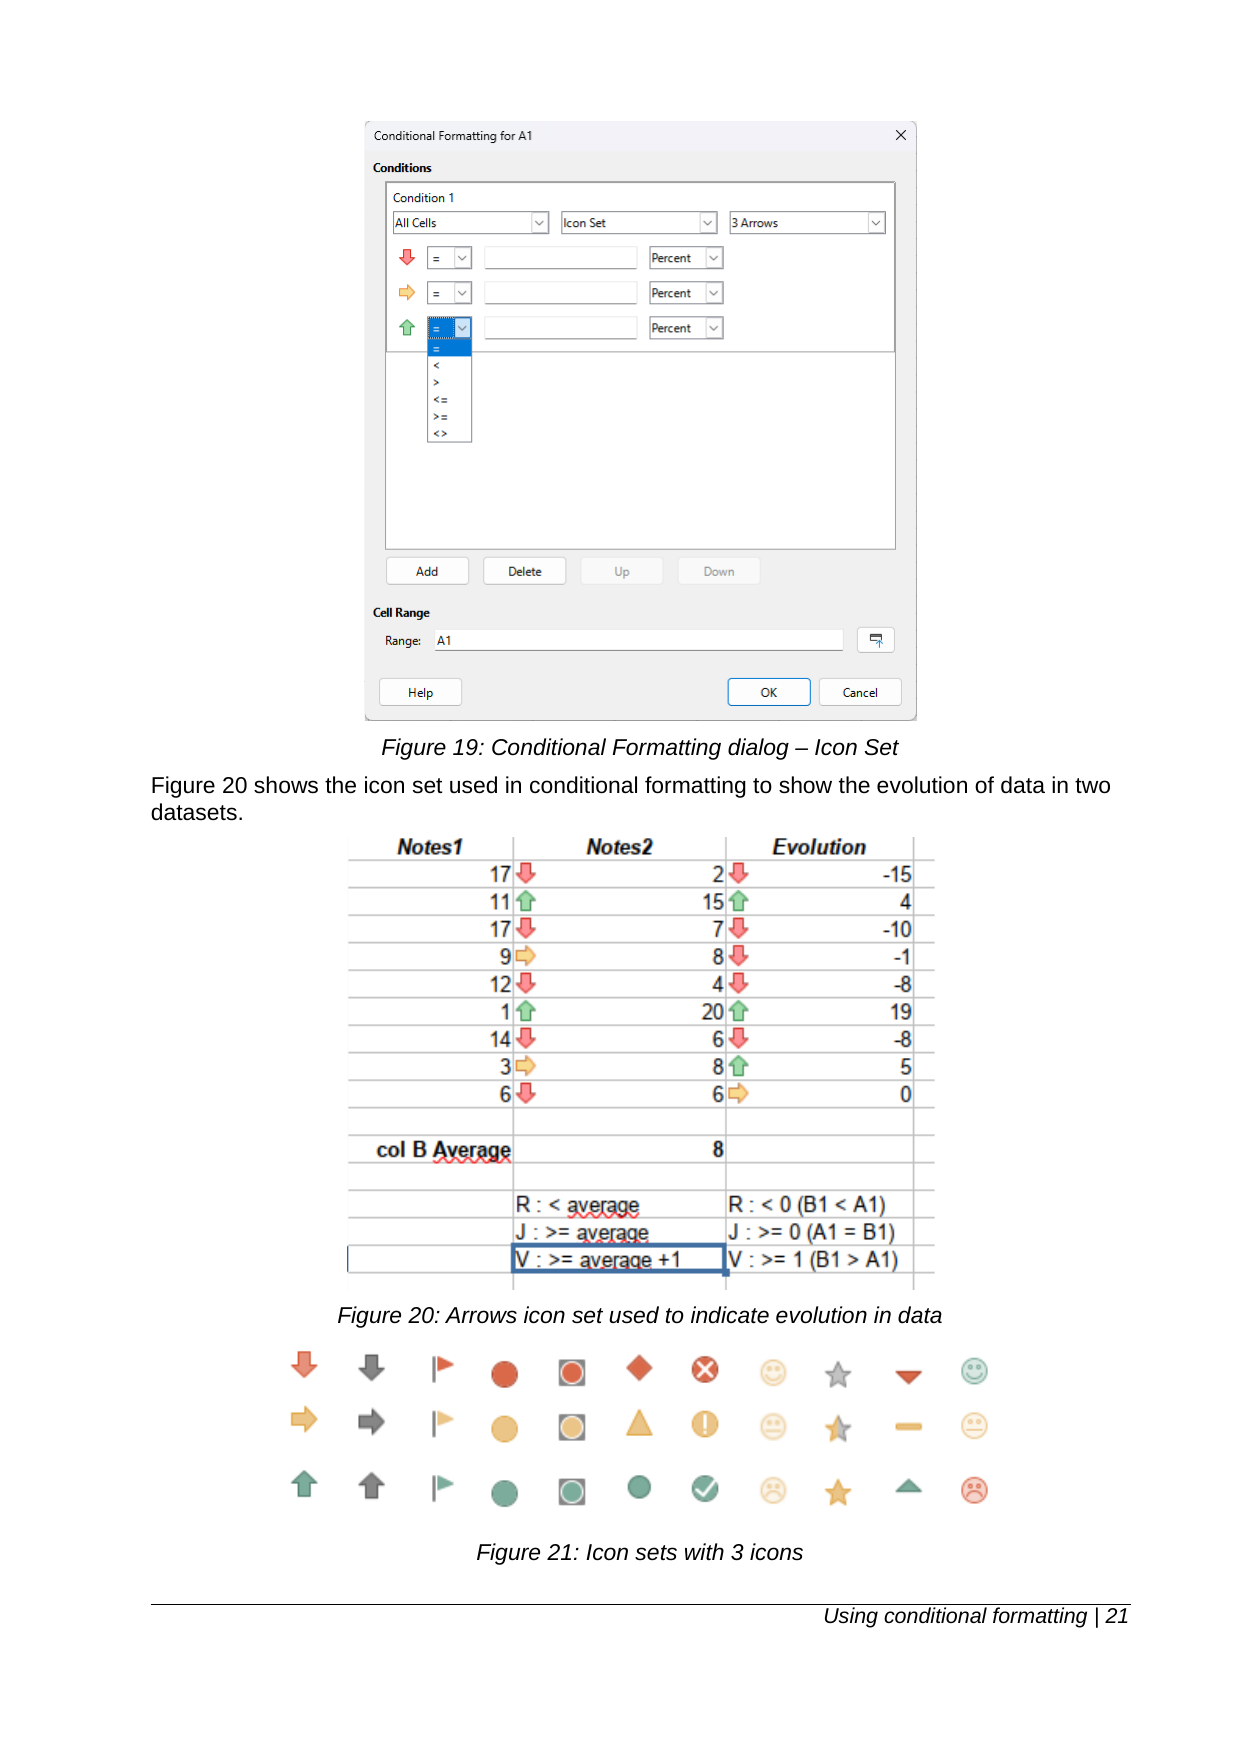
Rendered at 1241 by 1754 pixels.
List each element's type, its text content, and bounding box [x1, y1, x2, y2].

picture [347, 837, 935, 1290]
text Figure 20 shows the icon set used in conditional formatting to show the evolution of data in two datasets. [151, 772, 1131, 825]
text Figure 20: Arrows icon set used to indicate evolution in data [337, 1302, 945, 1328]
picture [364, 121, 917, 721]
text Figure 19: Conditional Formatting dialog – Icon Set [365, 733, 917, 760]
text Figure 21: Icon sets with 3 icons [276, 1538, 1006, 1565]
picture [276, 1341, 1006, 1527]
